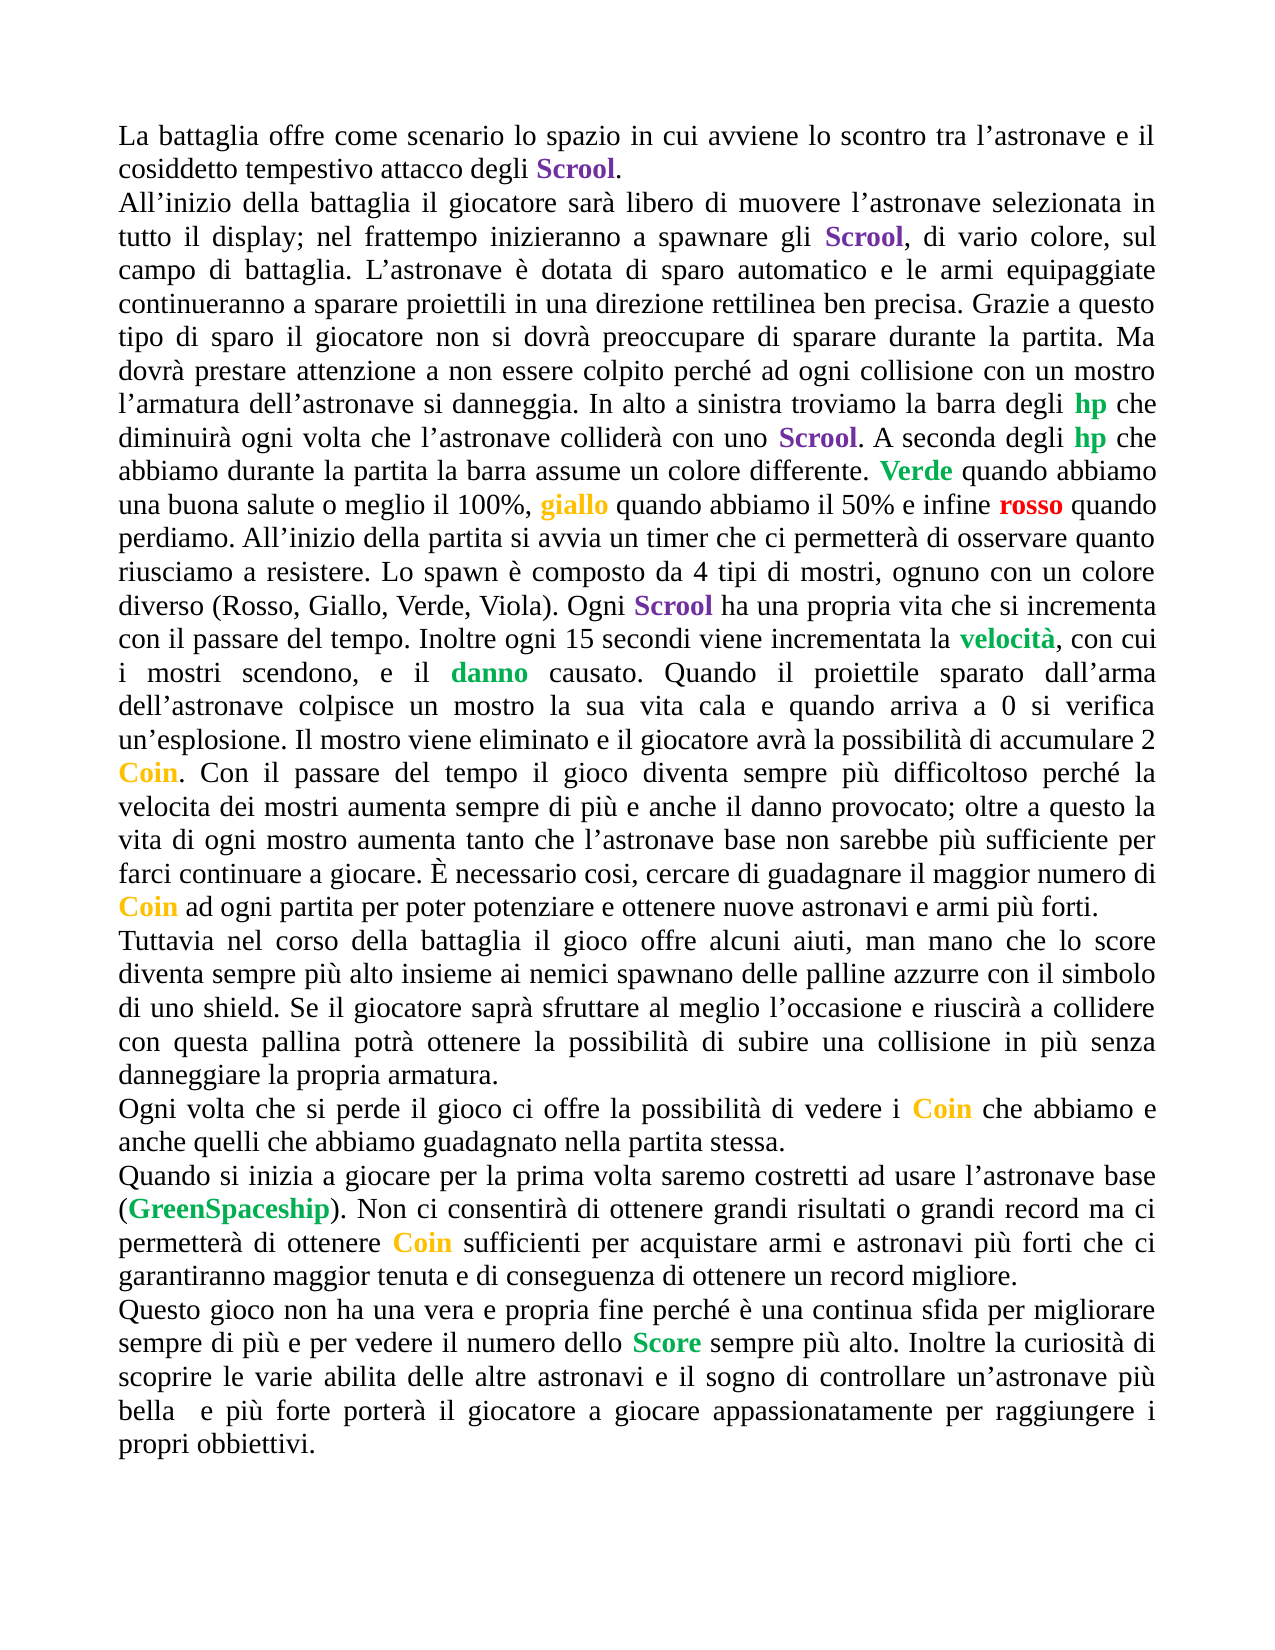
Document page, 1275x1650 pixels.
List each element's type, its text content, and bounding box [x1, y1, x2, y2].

text Tuttavia nel corso della battaglia il gioco offre alcuni aiuti, man mano che lo score diventa sempre più alto insieme ai nemici spawnano delle palline azzurre con il simbolo di uno shield. Se il giocatore saprà sfruttare al meglio l’occasione e riuscirà a collidere con questa pallina potrà ottenere la possibilità di subire una collisione in più senza danneggiare la propria armatura. [118, 923, 1157, 1091]
text Questo gioco non ha una vera e propria fine perché è una continua sfida per migliorare sempre di più e per vedere il numero dello Score sempre più alto. Inoltre la curiosità di scoprire le varie abilita delle altre astronavi e il sogno di controllare un’astronave più bella e più forte porterà il giocatore a giocare appassionatamente per raggiungere i propri obbiettivi. [118, 1292, 1157, 1460]
text Ogni volta che si perde il gioco ci offre la possibilità di vedere i Coin che abbiamo e anche quelli che abbiamo guadagnato nella partita stessa. [118, 1091, 1157, 1158]
text Quando si inizia a giocare per la prima volta saremo costretti ad usare l’astronave base (GreenSpaceship). Non ci consentirà di ottenere grandi risultati o grandi record ma ci permetterà di ottenere Coin sufficienti per acquistare armi e astronavi più forti che ci garantiranno maggior tenuta e di conseguenza di ottenere un record migliore. [118, 1158, 1157, 1292]
text All’inizio della battaglia il giocatore sarà libero di muovere l’astronave selezionata in tutto il display; nel frattempo inizieranno a spawnare gli Scrool, di vario colore, sul campo di battaglia. L’astronave è dotata di sparo automatico e le armi equipaggiate continueranno a sparare proiettili in una direzione rettilinea ben precisa. Grazie a questo tipo di sparo il giocatore non si dovrà preoccupare di sparare durante la partita. Ma dovrà prestare attenzione a non essere colpito perché ad ogni collisione con un mostro l’armatura dell’astronave si danneggia. In alto a sinistra troviamo la barra degli hp che diminuirà ogni volta che l’astronave colliderà con uno Scrool. A seconda degli hp che abbiamo durante la partita la barra assume un colore differente. Verde quando abbiamo una buona salute o meglio il 100%, giallo quando abbiamo il 50% e infine rosso quando perdiamo. All’inizio della partita si avvia un timer che ci permetterà di osservare quanto riusciamo a resistere. Lo spawn è composto da 4 tipi di mostri, ognuno con un colore diverso (Rosso, Giallo, Verde, Viola). Ogni Scrool ha una propria vita che si incrementa con il passare del tempo. Inoltre ogni 15 secondi viene incrementata la velocità, con cui i mostri scendono, e il danno causato. Quando il proiettile sparato dall’arma dell’astronave colpisce un mostro la sua vita cala e quando arriva a 0 si verifica un’esplosione. Il mostro viene eliminato e il giocatore avrà la possibilità di accumulare 2 Coin. Con il passare del tempo il gioco diventa sempre più difficoltoso perché la velocita dei mostri aumenta sempre di più e anche il danno provocato; oltre a questo la vita di ogni mostro aumenta tanto che l’astronave base non sarebbe più sufficiente per farci continuare a giocare. È necessario cosi, cercare di guadagnare il maggior numero di Coin ad ogni partita per poter potenziare e ottenere nuove astronavi e armi più forti. [118, 185, 1157, 923]
text La battaglia offre come scenario lo spazio in cui avviene lo scontro tra l’astronave e il cosiddetto tempestivo attacco degli Scrool. [118, 118, 1157, 185]
